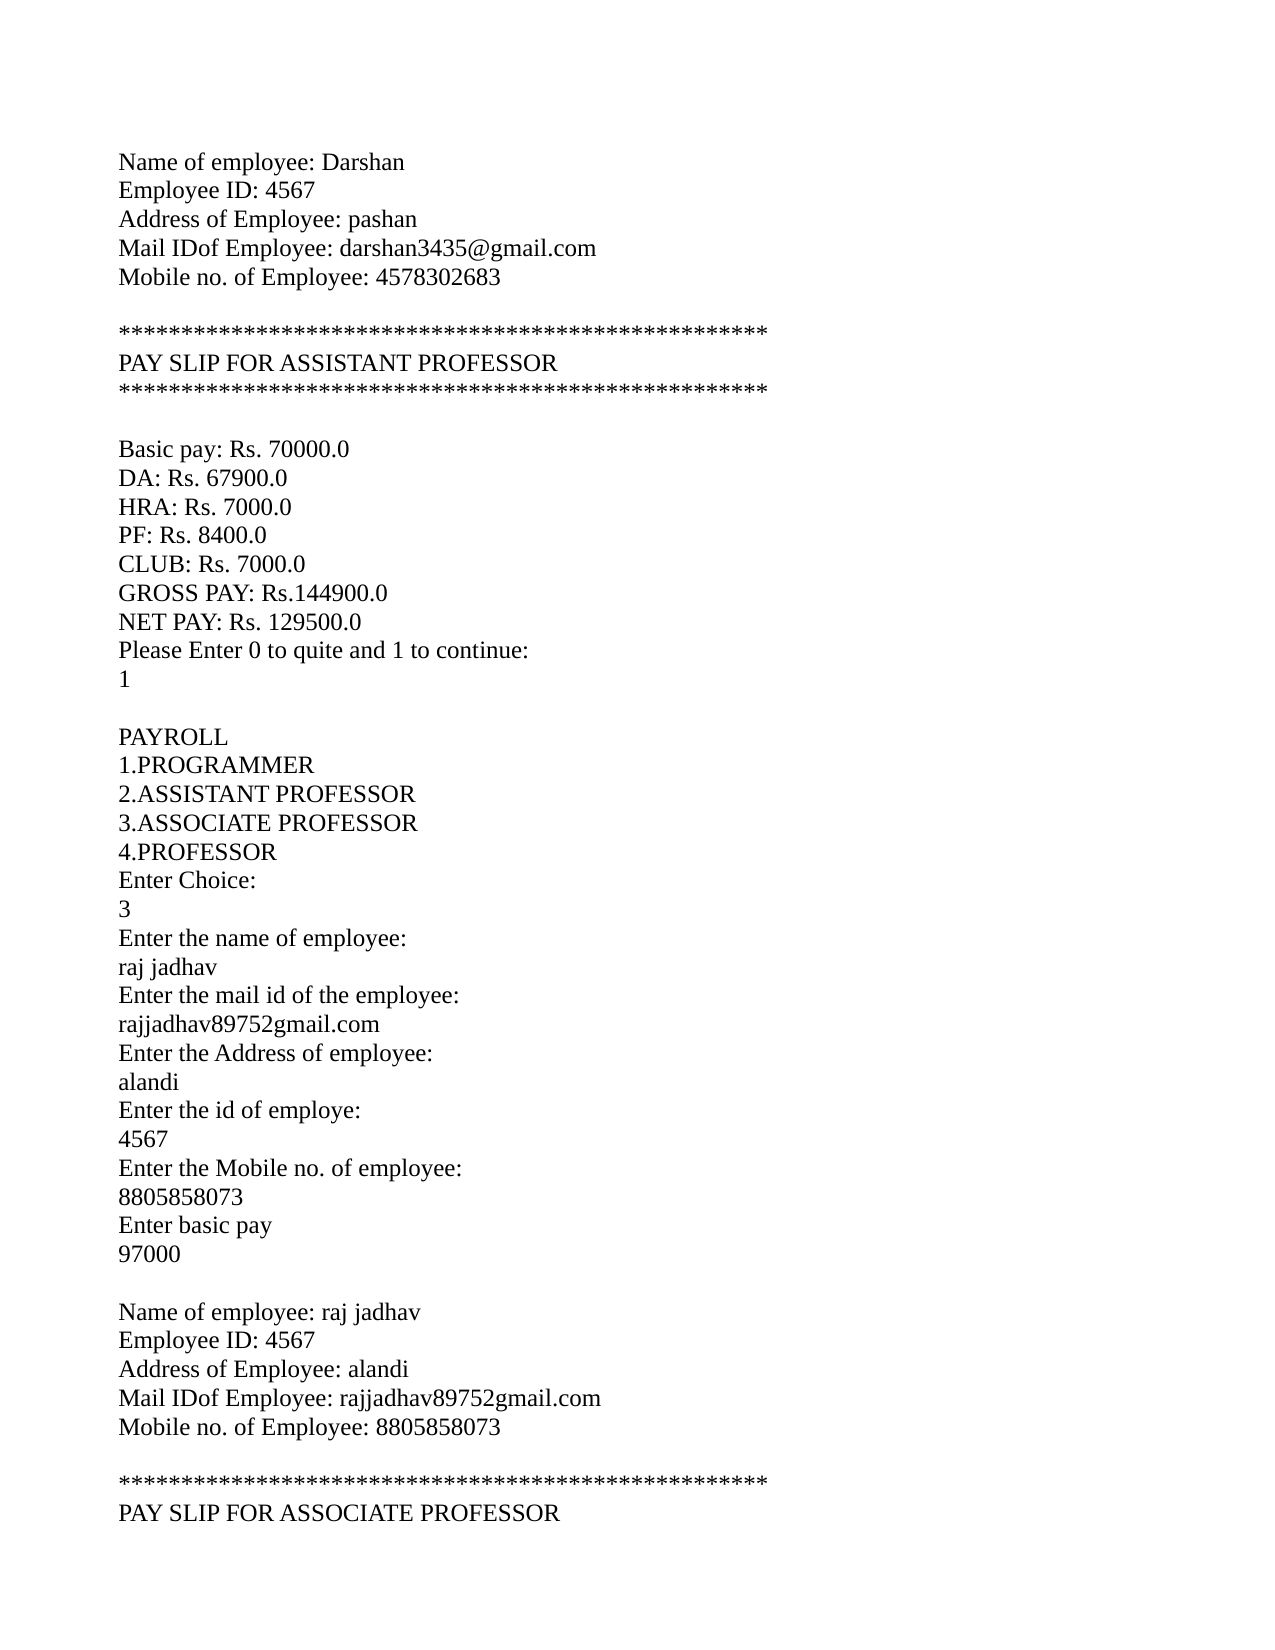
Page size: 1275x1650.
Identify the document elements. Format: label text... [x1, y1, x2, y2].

text Employee ID: 4567 [118, 1326, 1157, 1354]
text NET PAY: Rs. 129500.0 [118, 607, 1157, 636]
text Name of employee: raj jadhav [118, 1297, 1157, 1326]
text rajjadhav89752gmail.com [118, 1009, 1157, 1038]
text Mobile no. of Employee: 4578302683 [118, 262, 1157, 291]
text 1 [118, 664, 1157, 693]
text CLUB: Rs. 7000.0 [118, 549, 1157, 578]
text **************************************************** [118, 1469, 1157, 1498]
text **************************************************** [118, 377, 1157, 406]
text Please Enter 0 to quite and 1 to continue: [118, 636, 1157, 664]
text PAY SLIP FOR ASSISTANT PROFESSOR [118, 348, 1157, 377]
text Basic pay: Rs. 70000.0 [118, 434, 1157, 463]
text Enter basic pay [118, 1211, 1157, 1239]
text HRA: Rs. 7000.0 [118, 492, 1157, 521]
text Name of employee: Darshan [118, 147, 1157, 176]
text 4.PROFESSOR [118, 837, 1157, 866]
text Mail IDof Employee: darshan3435@gmail.com [118, 233, 1157, 262]
text **************************************************** [118, 319, 1157, 348]
text Enter the Address of employee: [118, 1038, 1157, 1067]
text PAYROLL [118, 722, 1157, 751]
text Enter the Mobile no. of employee: [118, 1153, 1157, 1182]
text 2.ASSISTANT PROFESSOR [118, 779, 1157, 808]
text DA: Rs. 67900.0 [118, 463, 1157, 492]
text Employee ID: 4567 [118, 176, 1157, 204]
text PF: Rs. 8400.0 [118, 521, 1157, 549]
text PAY SLIP FOR ASSOCIATE PROFESSOR [118, 1498, 1157, 1527]
text 4567 [118, 1124, 1157, 1153]
text 3.ASSOCIATE PROFESSOR [118, 808, 1157, 837]
text Enter the mail id of the employee: [118, 981, 1157, 1009]
text Address of Employee: alandi [118, 1354, 1157, 1383]
text Mail IDof Employee: rajjadhav89752gmail.com [118, 1383, 1157, 1412]
text raj jadhav [118, 952, 1157, 981]
text 1.PROGRAMMER [118, 751, 1157, 779]
text Enter the name of employee: [118, 923, 1157, 952]
text 8805858073 [118, 1182, 1157, 1211]
text Address of Employee: pashan [118, 204, 1157, 233]
text GROSS PAY: Rs.144900.0 [118, 578, 1157, 607]
text alandi [118, 1067, 1157, 1096]
text Enter Choice: [118, 866, 1157, 894]
text Enter the id of employe: [118, 1096, 1157, 1124]
text 3 [118, 894, 1157, 923]
text 97000 [118, 1239, 1157, 1268]
text Mobile no. of Employee: 8805858073 [118, 1412, 1157, 1441]
